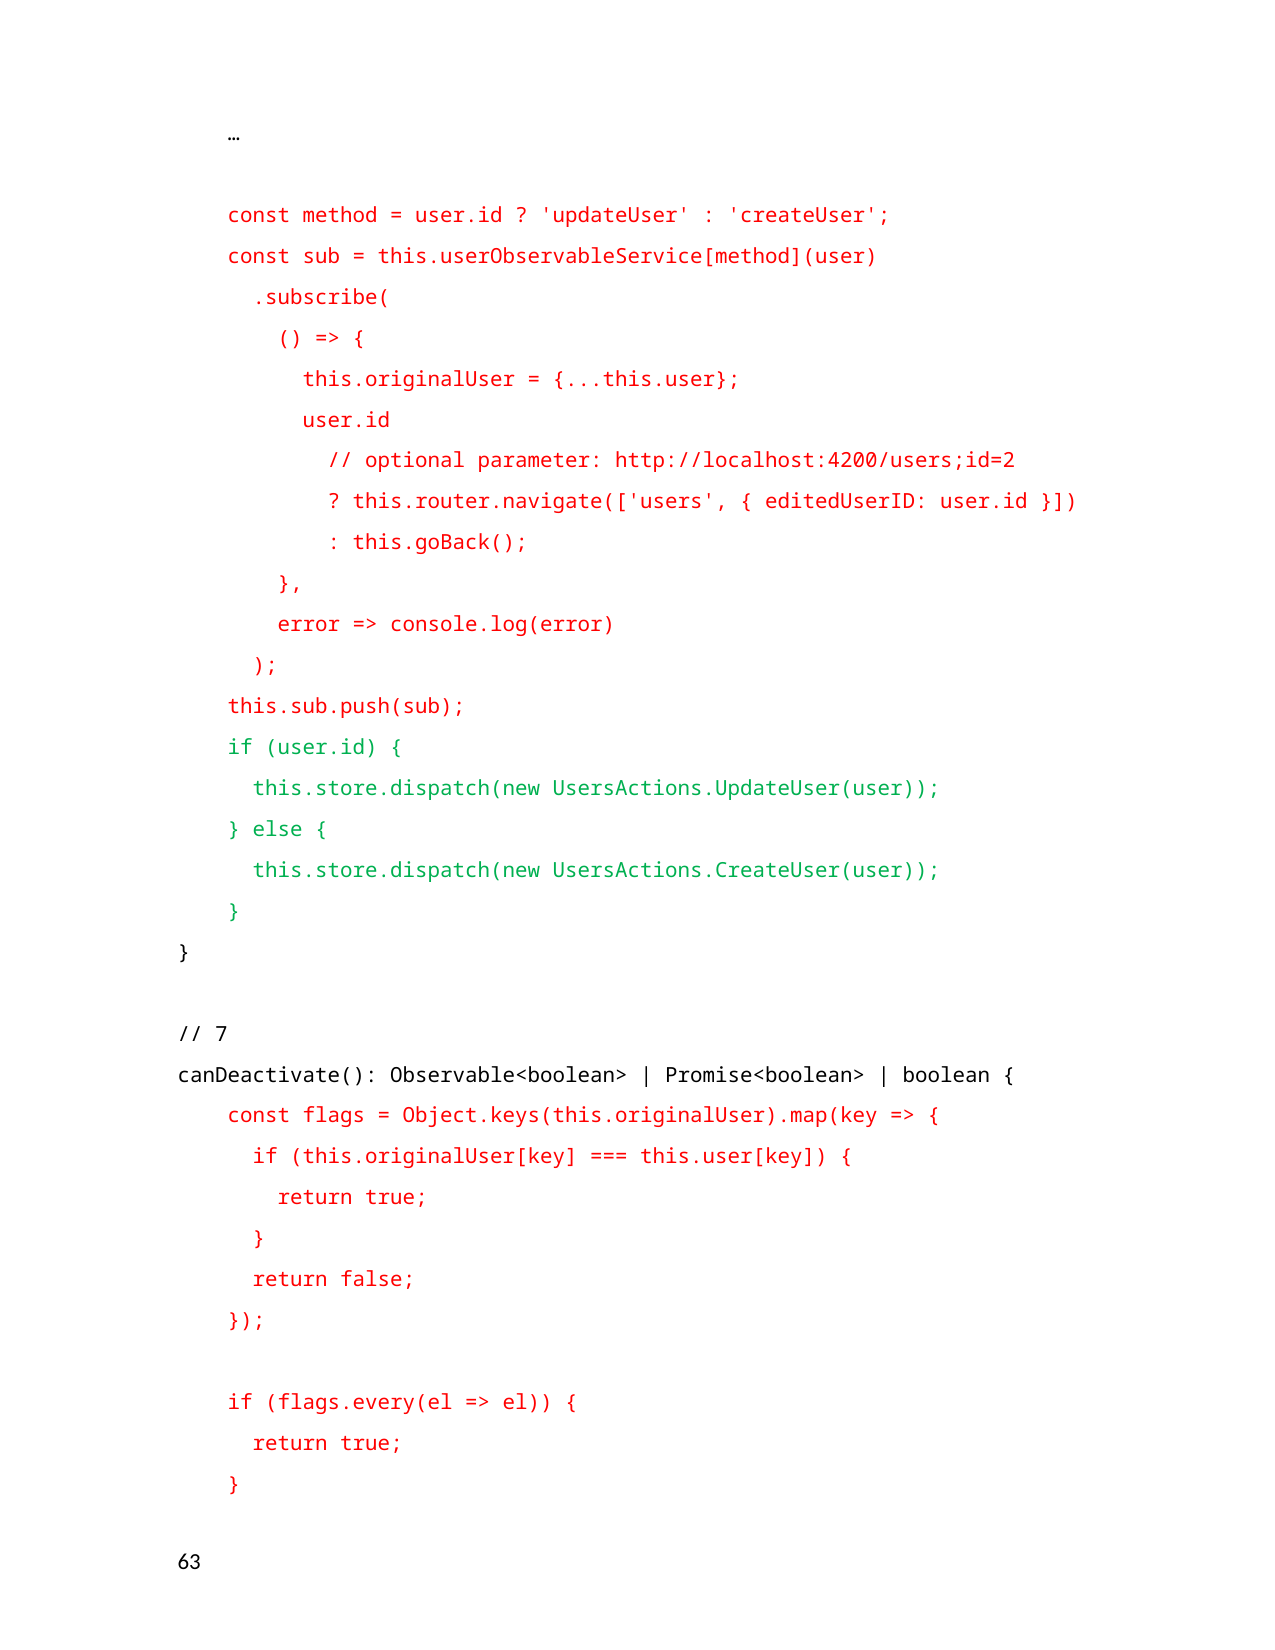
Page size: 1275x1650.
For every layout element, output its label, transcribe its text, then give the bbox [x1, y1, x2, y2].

text : this.goBack(); [177, 527, 1186, 556]
text const flags = Object.keys(this.originalUser).map(key => { [177, 1101, 1186, 1129]
text this.originalUser = {...this.user}; [177, 364, 1186, 392]
text } [177, 1223, 1186, 1252]
text } [177, 1469, 1186, 1497]
text return true; [177, 1428, 1186, 1457]
text // optional parameter: http://localhost:4200/users;id=2 [177, 446, 1186, 474]
text ); [177, 650, 1186, 679]
text // 7 [177, 1019, 1186, 1047]
text error => console.log(error) [177, 609, 1186, 638]
text this.sub.push(sub); [177, 691, 1186, 720]
text }); [177, 1305, 1186, 1334]
text } [177, 937, 1186, 965]
text const sub = this.userObservableService[method](user) [177, 241, 1186, 269]
text return true; [177, 1182, 1186, 1211]
text }, [177, 568, 1186, 597]
text const method = user.id ? 'updateUser' : 'createUser'; [177, 200, 1186, 228]
text user.id [177, 405, 1186, 433]
text if (user.id) { [177, 732, 1186, 761]
text this.store.dispatch(new UsersActions.UpdateUser(user)); [177, 773, 1186, 802]
text canDeactivate(): Observable<boolean> | Promise<boolean> | boolean { [177, 1060, 1186, 1088]
text .subscribe( [177, 282, 1186, 310]
text this.store.dispatch(new UsersActions.CreateUser(user)); [177, 855, 1186, 883]
text … [177, 118, 1186, 147]
text if (this.originalUser[key] === this.user[key]) { [177, 1142, 1186, 1170]
text return false; [177, 1264, 1186, 1293]
text ? this.router.navigate(['users', { editedUserID: user.id }]) [177, 487, 1186, 515]
text } else { [177, 814, 1186, 842]
text () => { [177, 323, 1186, 351]
text if (flags.every(el => el)) { [177, 1387, 1186, 1416]
text } [177, 896, 1186, 924]
